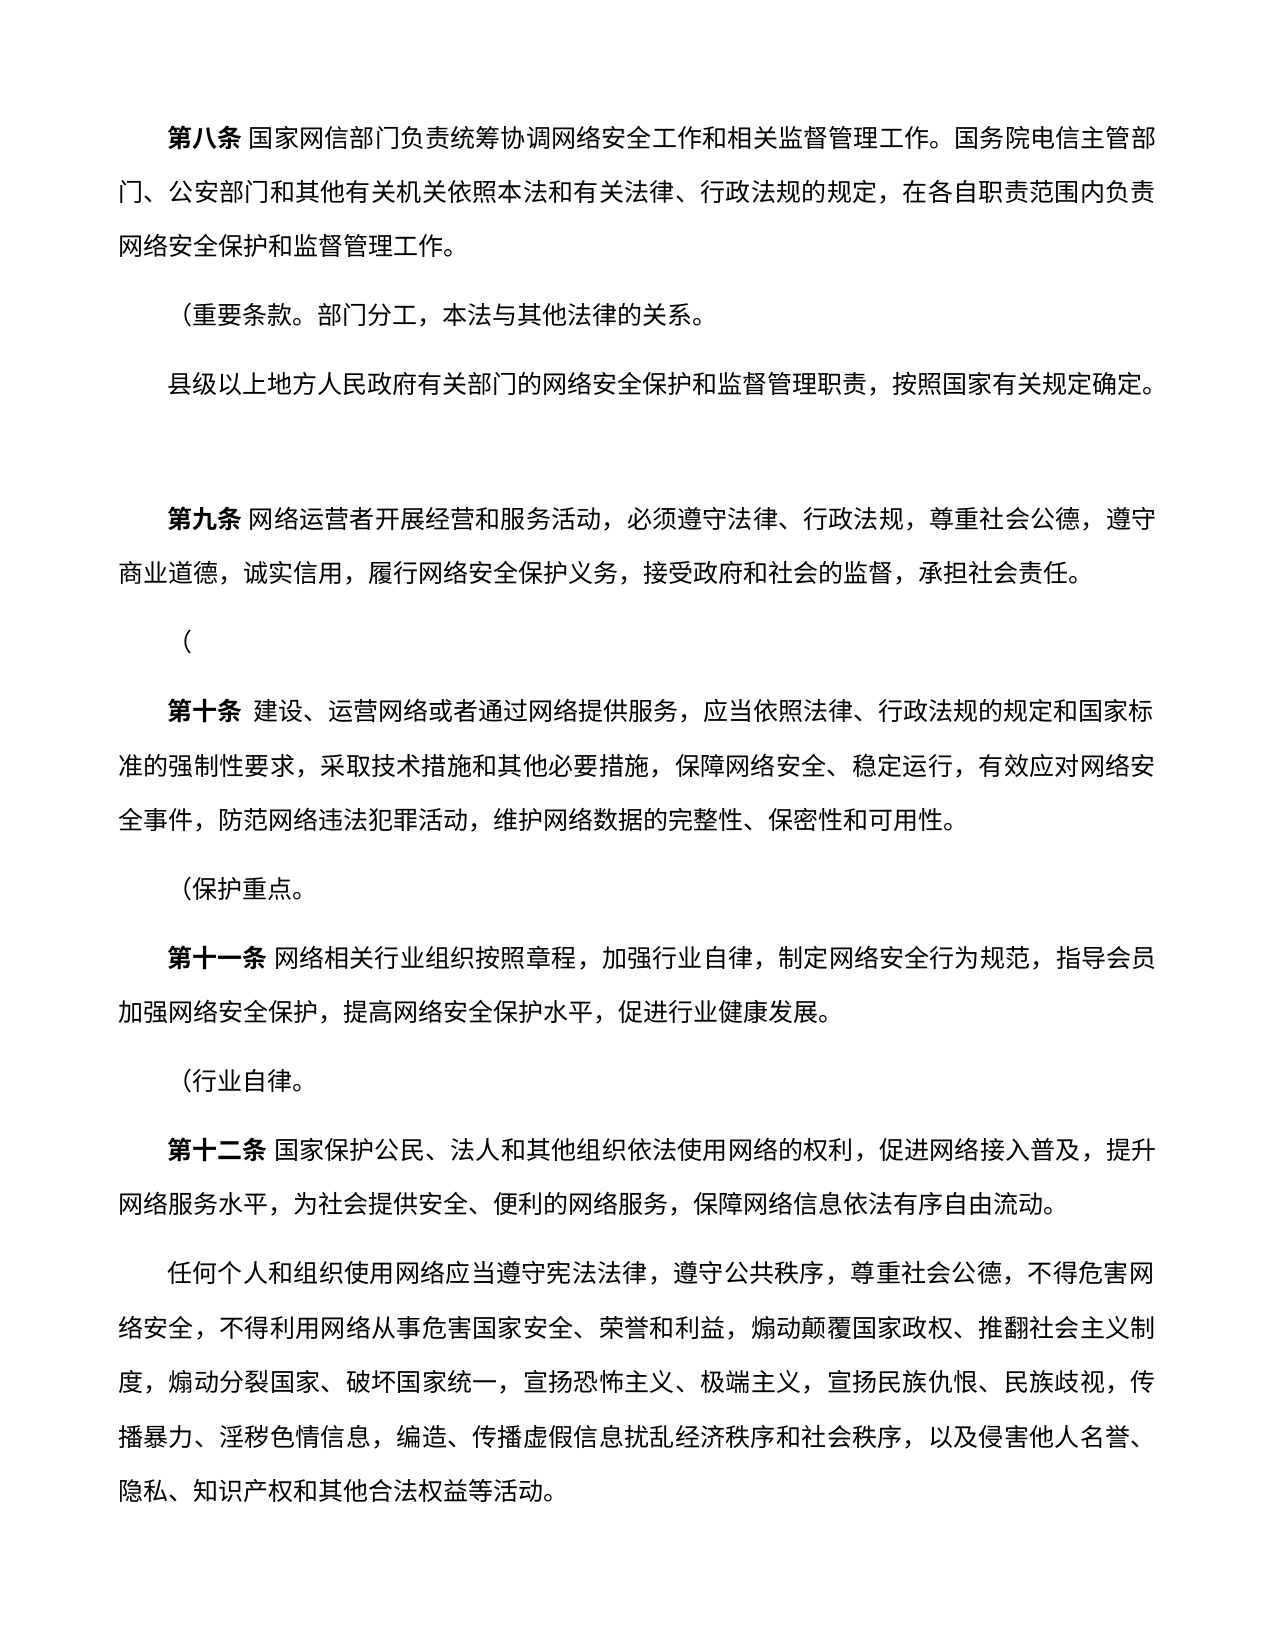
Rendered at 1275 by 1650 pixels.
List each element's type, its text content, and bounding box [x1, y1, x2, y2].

text 任何个人和组织使用网络应当遵守宪法法律，遵守公共秩序，尊重社会公德，不得危害网络安全，不得利用网络从事危害国家安全、荣誉和利益，煽动颠覆国家政权、推翻社会主义制度，煽动分裂国家、破坏国家统一，宣扬恐怖主义、极端主义，宣扬民族仇恨、民族歧视，传播暴力、淫秽色情信息，编造、传播虚假信息扰乱经济秩序和社会秩序，以及侵害他人名誉、隐私、知识产权和其他合法权益等活动。 [118, 1254, 1157, 1508]
text （行业自律。 [118, 1062, 1157, 1098]
text （ [118, 623, 1157, 659]
text 第十条 建设、运营网络或者通过网络提供服务，应当依照法律、行政法规的规定和国家标准的强制性要求，采取技术措施和其他必要措施，保障网络安全、稳定运行，有效应对网络安全事件，防范网络违法犯罪活动，维护网络数据的完整性、保密性和可用性。 [118, 692, 1157, 837]
text 县级以上地方人民政府有关部门的网络安全保护和监督管理职责，按照国家有关规定确定。 [118, 365, 1157, 401]
text 第十二条 国家保护公民、法人和其他组织依法使用网络的权利，促进网络接入普及，提升网络服务水平，为社会提供安全、便利的网络服务，保障网络信息依法有序自由流动。 [118, 1131, 1157, 1221]
text 第八条 国家网信部门负责统筹协调网络安全工作和相关监督管理工作。国务院电信主管部门、公安部门和其他有关机关依照本法和有关法律、行政法规的规定，在各自职责范围内负责网络安全保护和监督管理工作。 [118, 118, 1157, 263]
text 第九条 网络运营者开展经营和服务活动，必须遵守法律、行政法规，尊重社会公德，遵守商业道德，诚实信用，履行网络安全保护义务，接受政府和社会的监督，承担社会责任。 [118, 499, 1157, 590]
text （保护重点。 [118, 869, 1157, 906]
text （重要条款。部门分工，本法与其他法律的关系。 [118, 296, 1157, 332]
text 第十一条 网络相关行业组织按照章程，加强行业自律，制定网络安全行为规范，指导会员加强网络安全保护，提高网络安全保护水平，促进行业健康发展。 [118, 938, 1157, 1029]
